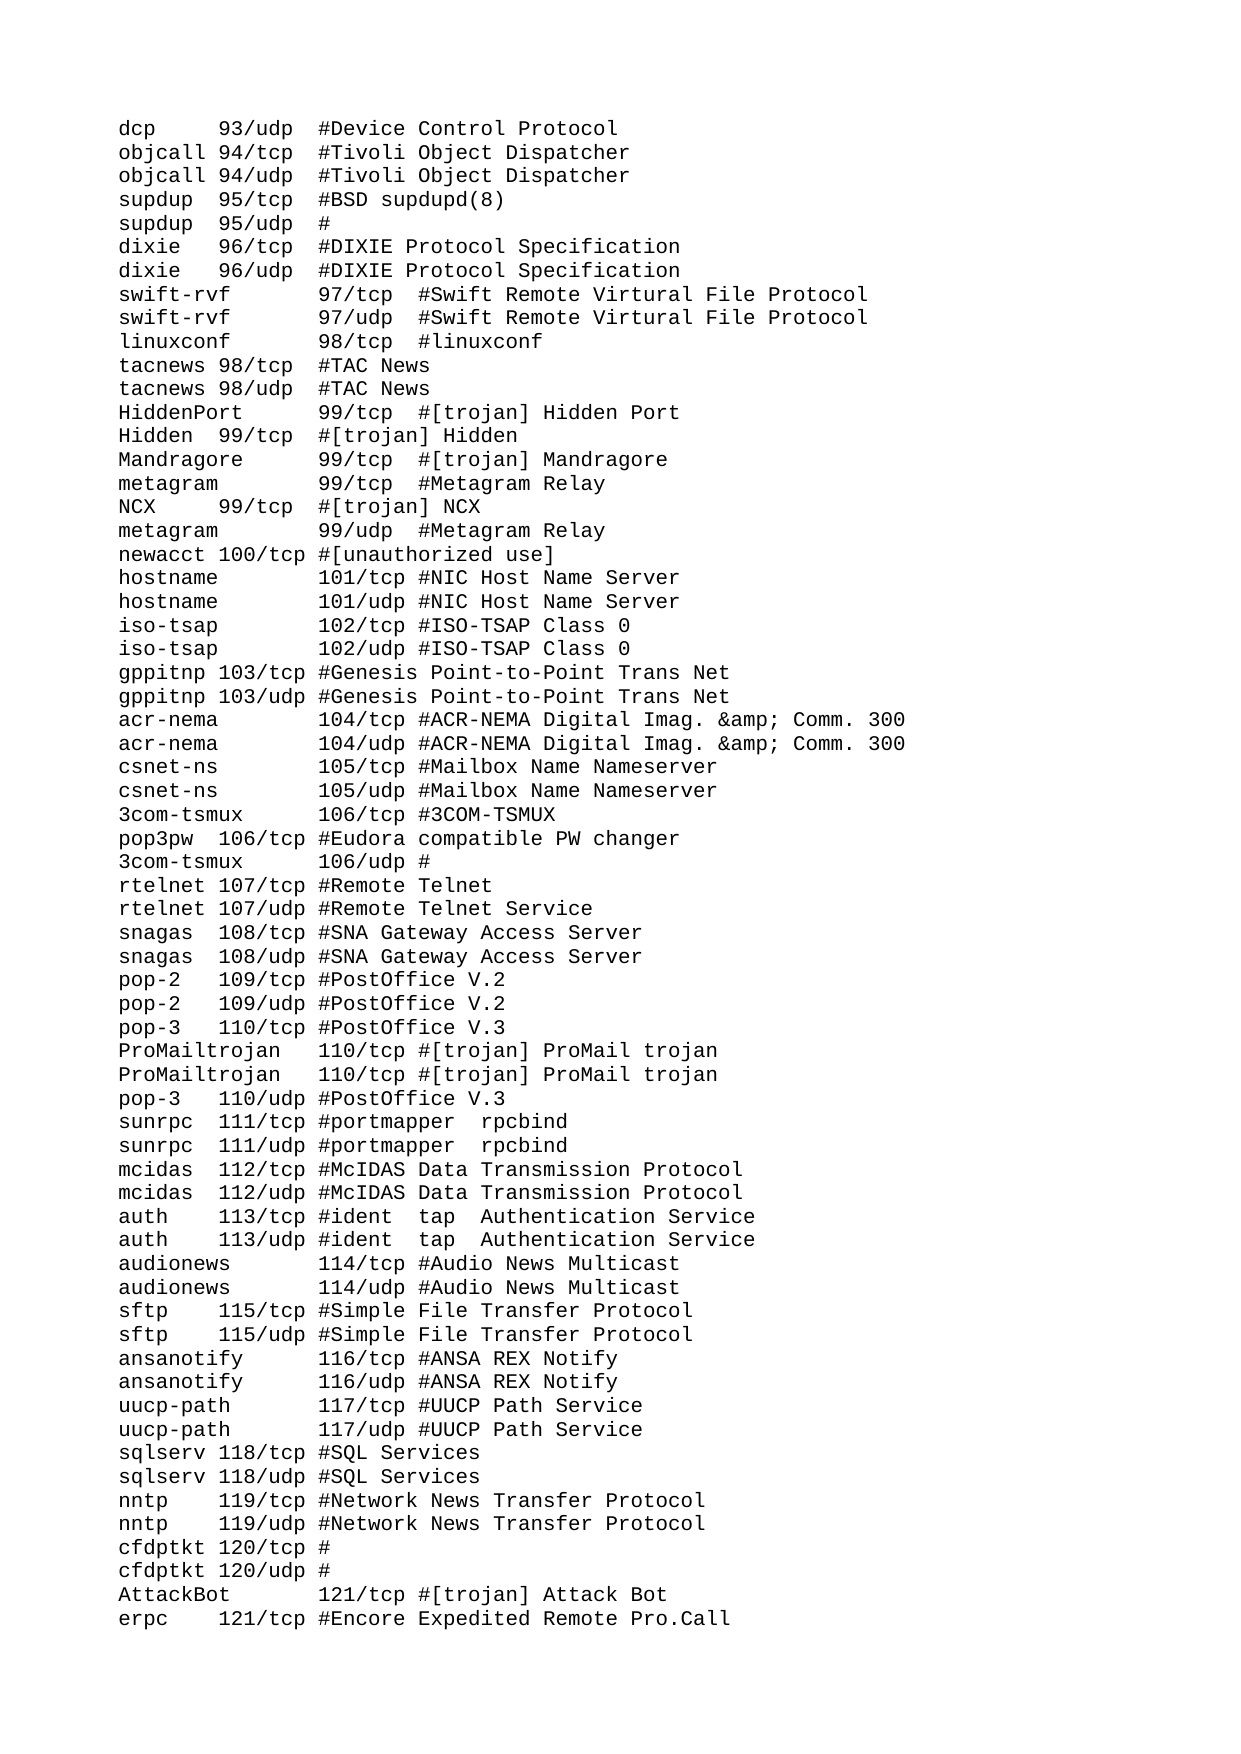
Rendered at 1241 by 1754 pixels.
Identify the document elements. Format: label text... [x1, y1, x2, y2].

text snagas 108/tcp #SNA Gateway Access Server [118, 922, 1122, 946]
text Hidden 99/tcp #[trojan] Hidden [118, 426, 1122, 449]
text pop-2 109/tcp #PostOffice V.2 [118, 969, 1122, 993]
text 3com-tsmux 106/udp # [118, 851, 1122, 875]
text linuxconf 98/tcp #linuxconf [118, 331, 1122, 354]
text mcidas 112/udp #McIDAS Data Transmission Protocol [118, 1182, 1122, 1206]
text dixie 96/tcp #DIXIE Protocol Specification [118, 236, 1122, 260]
text sunrpc 111/udp #portmapper rpcbind [118, 1135, 1122, 1158]
text auth 113/tcp #ident tap Authentication Service [118, 1206, 1122, 1229]
text pop-3 110/tcp #PostOffice V.3 [118, 1017, 1122, 1040]
text metagram 99/udp #Metagram Relay [118, 520, 1122, 544]
text erpc 121/tcp #Encore Expedited Remote Pro.Call [118, 1608, 1122, 1631]
text HiddenPort 99/tcp #[trojan] Hidden Port [118, 402, 1122, 426]
text rtelnet 107/tcp #Remote Telnet [118, 875, 1122, 898]
text hostname 101/tcp #NIC Host Name Server [118, 567, 1122, 591]
text ProMailtrojan 110/tcp #[trojan] ProMail trojan [118, 1064, 1122, 1088]
text gppitnp 103/tcp #Genesis Point-to-Point Trans Net [118, 662, 1122, 686]
text objcall 94/udp #Tivoli Object Dispatcher [118, 165, 1122, 189]
text csnet-ns 105/tcp #Mailbox Name Nameserver [118, 757, 1122, 780]
text pop-3 110/udp #PostOffice V.3 [118, 1088, 1122, 1111]
text rtelnet 107/udp #Remote Telnet Service [118, 898, 1122, 922]
text 3com-tsmux 106/tcp #3COM-TSMUX [118, 804, 1122, 827]
text NCX 99/tcp #[trojan] NCX [118, 496, 1122, 520]
text sqlserv 118/udp #SQL Services [118, 1466, 1122, 1489]
text tacnews 98/udp #TAC News [118, 378, 1122, 402]
text sqlserv 118/tcp #SQL Services [118, 1442, 1122, 1466]
text pop3pw 106/tcp #Eudora compatible PW changer [118, 827, 1122, 851]
text audionews 114/udp #Audio News Multicast [118, 1277, 1122, 1300]
text auth 113/udp #ident tap Authentication Service [118, 1229, 1122, 1253]
text Mandragore 99/tcp #[trojan] Mandragore [118, 449, 1122, 473]
text objcall 94/tcp #Tivoli Object Dispatcher [118, 142, 1122, 165]
text ansanotify 116/udp #ANSA REX Notify [118, 1371, 1122, 1395]
text tacnews 98/tcp #TAC News [118, 354, 1122, 378]
text acr-nema 104/tcp #ACR-NEMA Digital Imag. &amp; Comm. 300 [118, 709, 1122, 733]
text nntp 119/tcp #Network News Transfer Protocol [118, 1489, 1122, 1513]
text swift-rvf 97/tcp #Swift Remote Virtural File Protocol [118, 284, 1122, 307]
text sunrpc 111/tcp #portmapper rpcbind [118, 1111, 1122, 1135]
text acr-nema 104/udp #ACR-NEMA Digital Imag. &amp; Comm. 300 [118, 733, 1122, 757]
text supdup 95/tcp #BSD supdupd(8) [118, 189, 1122, 213]
text metagram 99/tcp #Metagram Relay [118, 473, 1122, 496]
text sftp 115/udp #Simple File Transfer Protocol [118, 1324, 1122, 1348]
text cfdptkt 120/udp # [118, 1561, 1122, 1584]
text iso-tsap 102/tcp #ISO-TSAP Class 0 [118, 615, 1122, 638]
text ansanotify 116/tcp #ANSA REX Notify [118, 1348, 1122, 1371]
text swift-rvf 97/udp #Swift Remote Virtural File Protocol [118, 307, 1122, 331]
text csnet-ns 105/udp #Mailbox Name Nameserver [118, 780, 1122, 804]
text uucp-path 117/tcp #UUCP Path Service [118, 1395, 1122, 1419]
text iso-tsap 102/udp #ISO-TSAP Class 0 [118, 638, 1122, 662]
text dcp 93/udp #Device Control Protocol [118, 118, 1122, 142]
text uucp-path 117/udp #UUCP Path Service [118, 1419, 1122, 1442]
text audionews 114/tcp #Audio News Multicast [118, 1253, 1122, 1277]
text pop-2 109/udp #PostOffice V.2 [118, 993, 1122, 1017]
text cfdptkt 120/tcp # [118, 1537, 1122, 1561]
text mcidas 112/tcp #McIDAS Data Transmission Protocol [118, 1158, 1122, 1182]
text sftp 115/tcp #Simple File Transfer Protocol [118, 1300, 1122, 1324]
text newacct 100/tcp #[unauthorized use] [118, 544, 1122, 567]
text nntp 119/udp #Network News Transfer Protocol [118, 1513, 1122, 1537]
text snagas 108/udp #SNA Gateway Access Server [118, 946, 1122, 969]
text supdup 95/udp # [118, 213, 1122, 236]
text gppitnp 103/udp #Genesis Point-to-Point Trans Net [118, 686, 1122, 709]
text AttackBot 121/tcp #[trojan] Attack Bot [118, 1584, 1122, 1608]
text hostname 101/udp #NIC Host Name Server [118, 591, 1122, 615]
text ProMailtrojan 110/tcp #[trojan] ProMail trojan [118, 1040, 1122, 1064]
text dixie 96/udp #DIXIE Protocol Specification [118, 260, 1122, 284]
